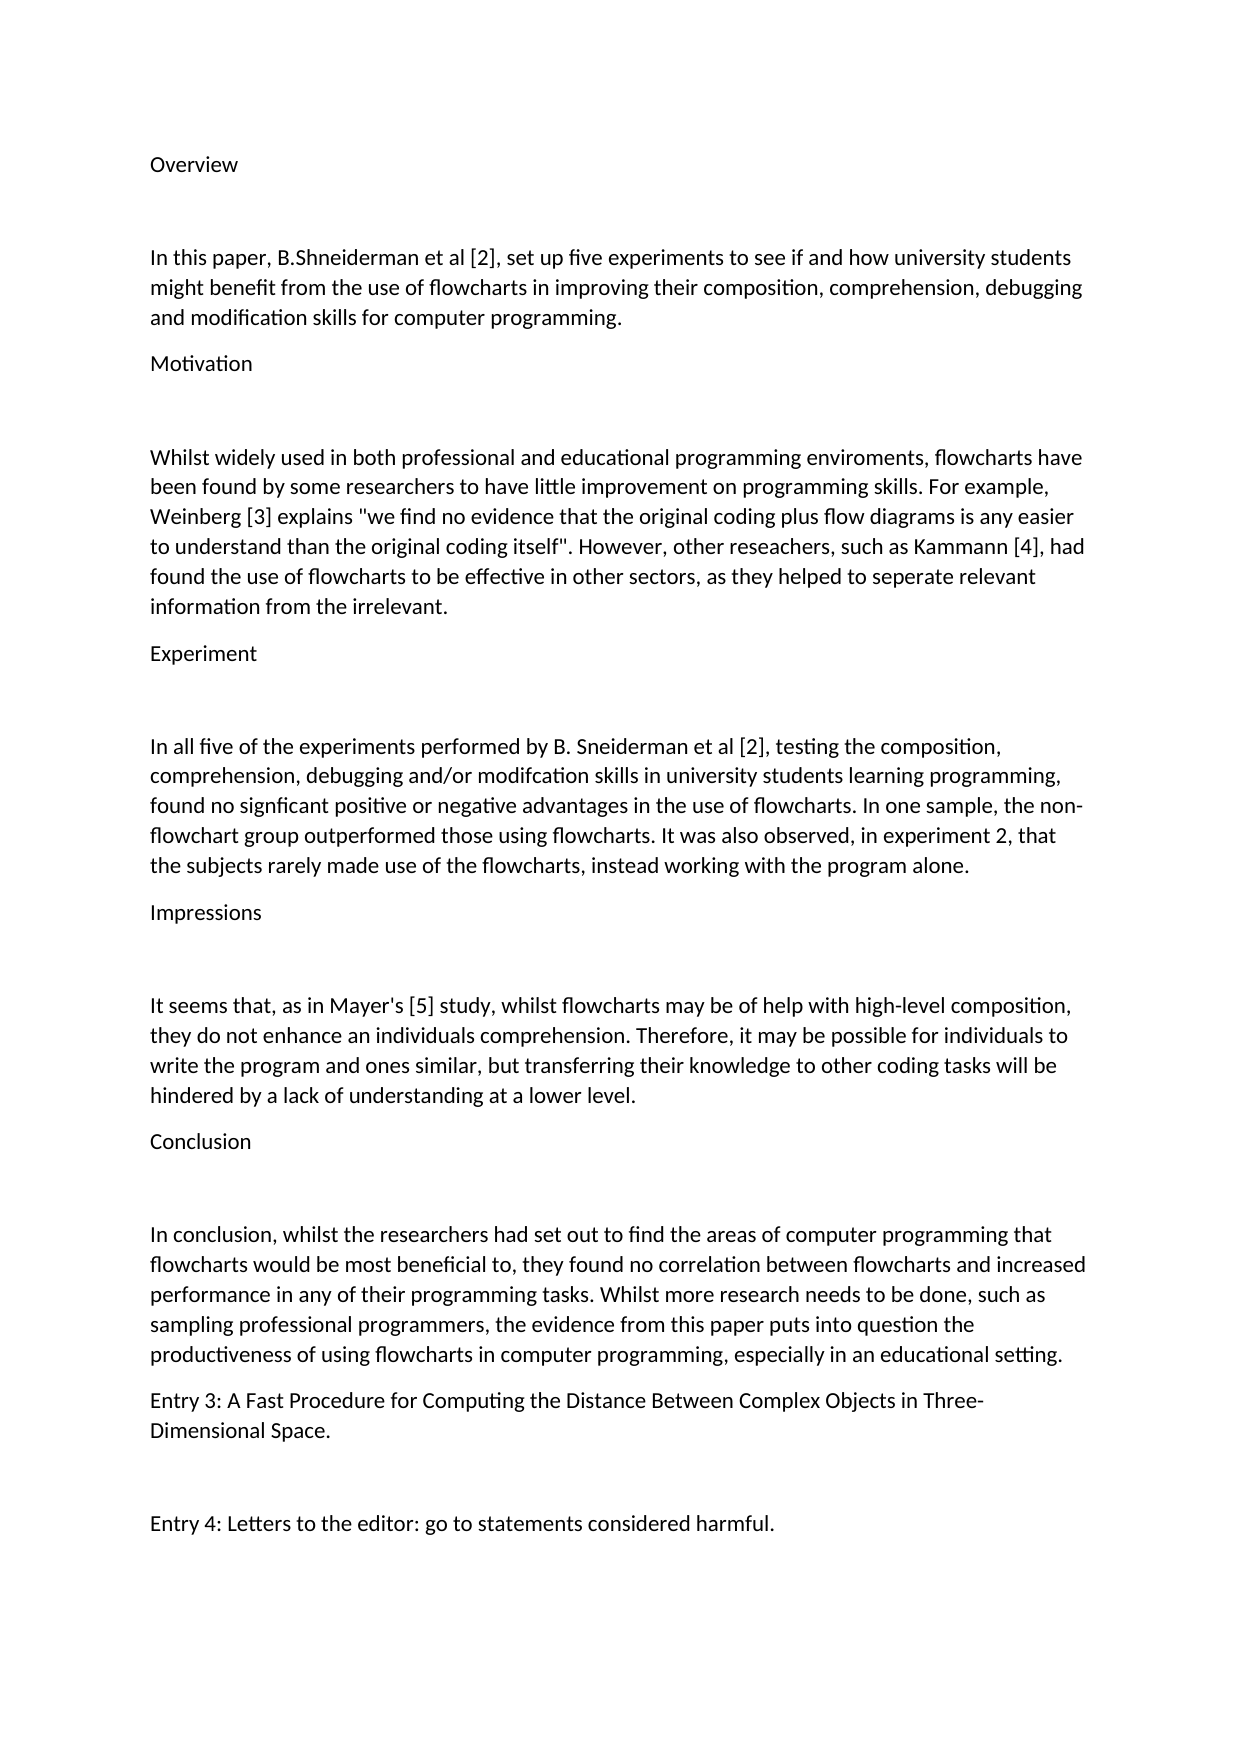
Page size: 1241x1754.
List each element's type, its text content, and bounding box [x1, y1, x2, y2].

text Whilst widely used in both professional and educational programming enviroments, flowcharts have been found by some researchers to have little improvement on programming skills. For example, Weinberg [3] explains "we find no evidence that the original coding plus flow diagrams is any easier to understand than the original coding itself". However, other reseachers, such as Kammann [4], had found the use of flowcharts to be effective in other sectors, as they helped to seperate relevant information from the irrelevant. [150, 443, 1090, 620]
text Entry 4: Letters to the editor: go to statements considered harmful. [150, 1509, 1090, 1538]
text In this paper, B.Shneiderman et al [2], set up five experiments to see if and how university students might benefit from the use of flowcharts in improving their composition, comprehension, debugging and modification skills for computer programming. [150, 243, 1090, 331]
text Motivation [150, 349, 1090, 377]
text Entry 3: A Fast Procedure for Computing the Distance Between Complex Objects in Three-Dimensional Space. [150, 1387, 1090, 1444]
text It seems that, as in Mayer's [5] study, whilst flowcharts may be of help with high-level composition, they do not enhance an individuals comprehension. Therefore, it may be possible for individuals to write the program and ones similar, but transferring their knowledge to other coding tasks will be hindered by a lack of understanding at a lower level. [150, 991, 1090, 1109]
text Overview [150, 150, 1090, 178]
text In all five of the experiments performed by B. Sneiderman et al [2], testing the composition, comprehension, debugging and/or modifcation skills in university students learning programming, found no signficant positive or negative advantages in the use of flowcharts. In one sample, the non-flowchart group outperformed those using flowcharts. It was also observed, in experiment 2, that the subjects rarely made use of the flowcharts, instead working with the program alone. [150, 732, 1090, 879]
text Impressions [150, 898, 1090, 926]
text Conclusion [150, 1127, 1090, 1155]
text Experiment [150, 639, 1090, 667]
text In conclusion, whilst the researchers had set out to find the areas of computer programming that flowcharts would be most beneficial to, they found no correlation between flowcharts and increased performance in any of their programming tasks. Whilst more research needs to be done, such as sampling professional programmers, the evidence from this paper puts into question the productiveness of using flowcharts in computer programming, especially in an educational setting. [150, 1220, 1090, 1368]
